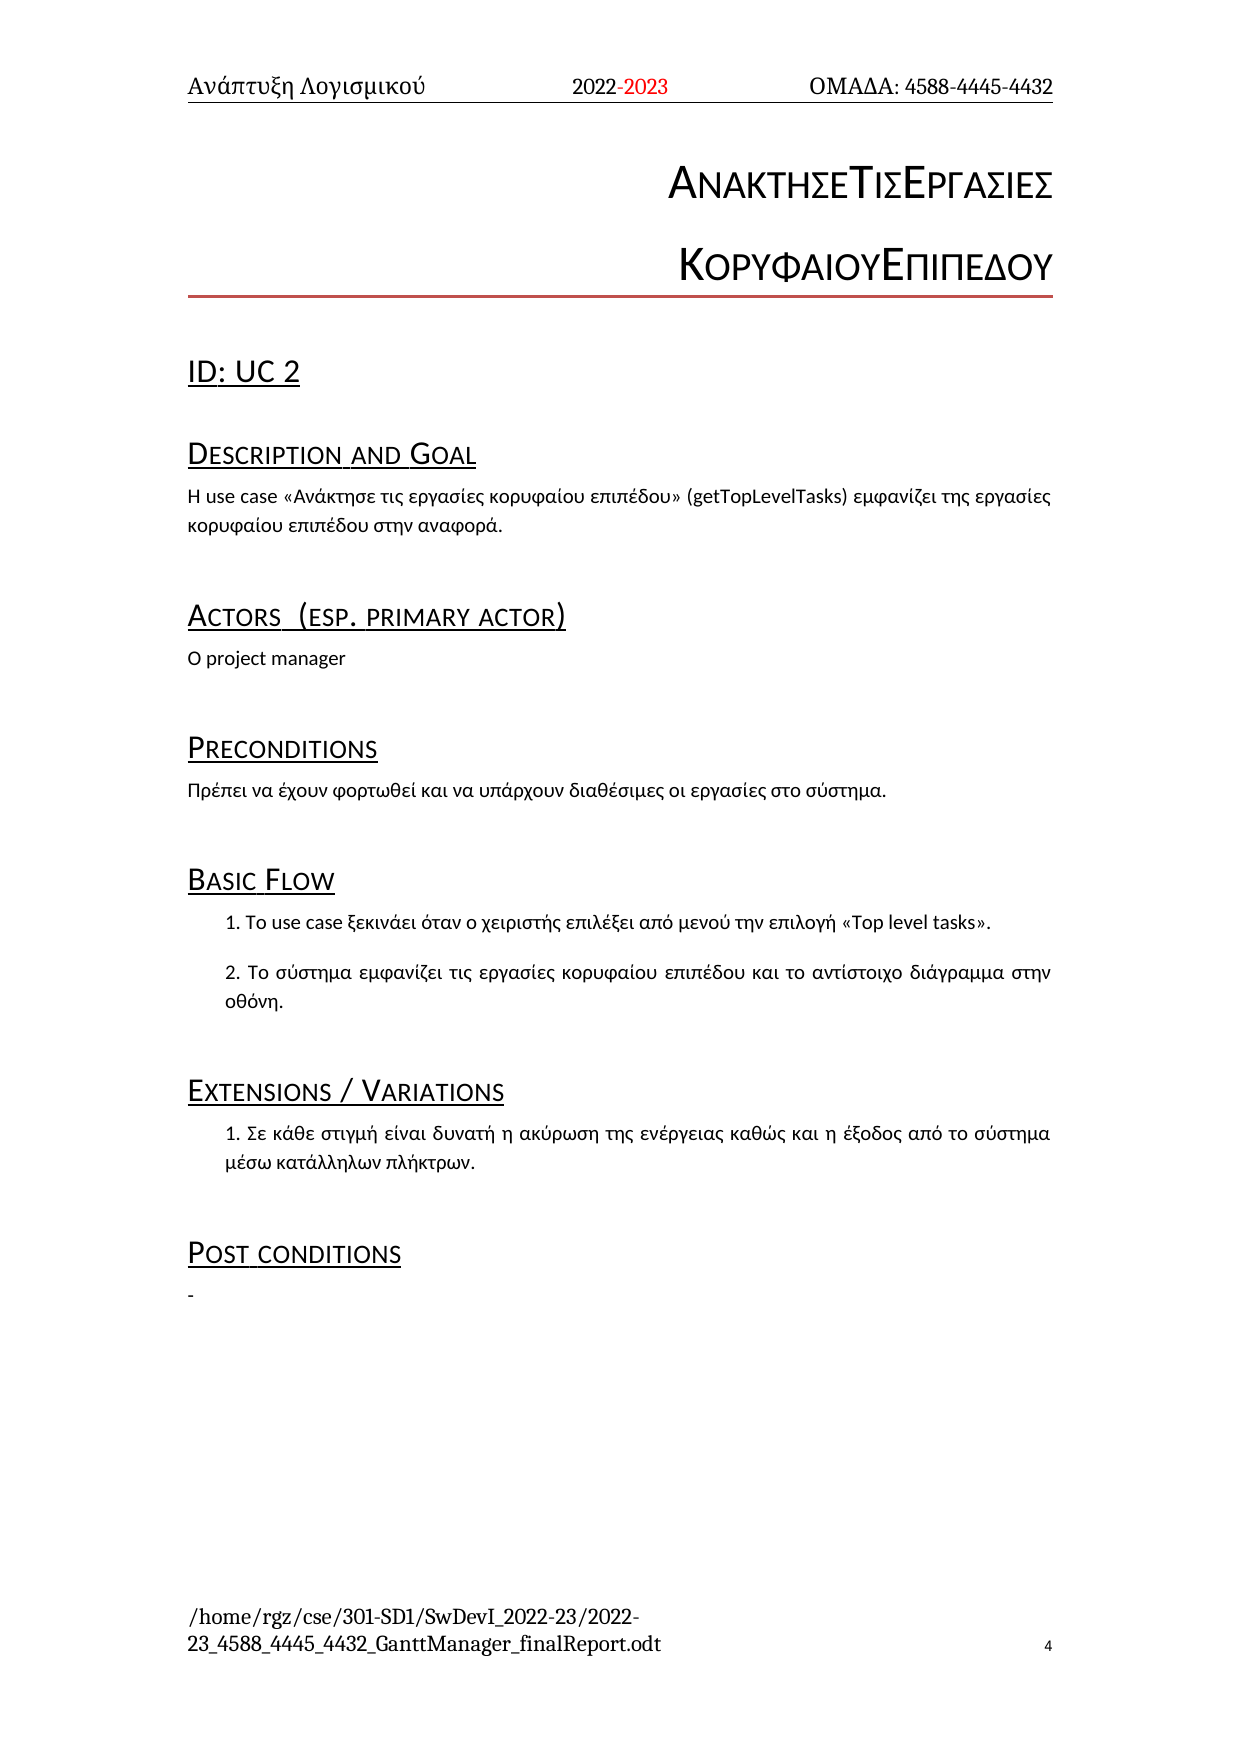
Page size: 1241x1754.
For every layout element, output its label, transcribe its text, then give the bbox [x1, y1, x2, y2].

text Η use case «Ανάκτησε τις εργασίες κορυφαίου επιπέδου» (getTopLevelTasks) εμφανίζει της εργασίες κορυφαίου επιπέδου στην αναφορά. [187, 483, 1053, 538]
text - [187, 1282, 1053, 1307]
text Ο project manager [187, 645, 1053, 670]
subtitle Post conditions [187, 1231, 1053, 1272]
subtitle Actors (esp. primary actor) [187, 594, 1053, 634]
list 1. To use case ξεκινάει όταν ο χειριστής επιλέξει από μενού την επιλογή «Top level tasks». [187, 909, 1053, 934]
title ΚορυφαιουΕπιπεδου [187, 232, 1053, 298]
list 2. Το σύστημα εμφανίζει τις εργασίες κορυφαίου επιπέδου και το αντίστοιχο διάγραμμα στην οθόνη. [187, 959, 1053, 1014]
subtitle ID: UC 2 [187, 350, 1053, 391]
subtitle Preconditions [187, 726, 1053, 767]
title ΑνακτησεΤιςΕργασιες [187, 150, 1053, 211]
subtitle Description and Goal [187, 432, 1053, 473]
subtitle Extensions / Variations [187, 1069, 1053, 1110]
subtitle Basic Flow [187, 858, 1053, 899]
text Πρέπει να έχουν φορτωθεί και να υπάρχουν διαθέσιμες οι εργασίες στο σύστημα. [187, 777, 1053, 802]
list 1. Σε κάθε στιγμή είναι δυνατή η ακύρωση της ενέργειας καθώς και η έξοδος από το σύστημα μέσω κατάλληλων πλήκτρων. [187, 1120, 1053, 1175]
